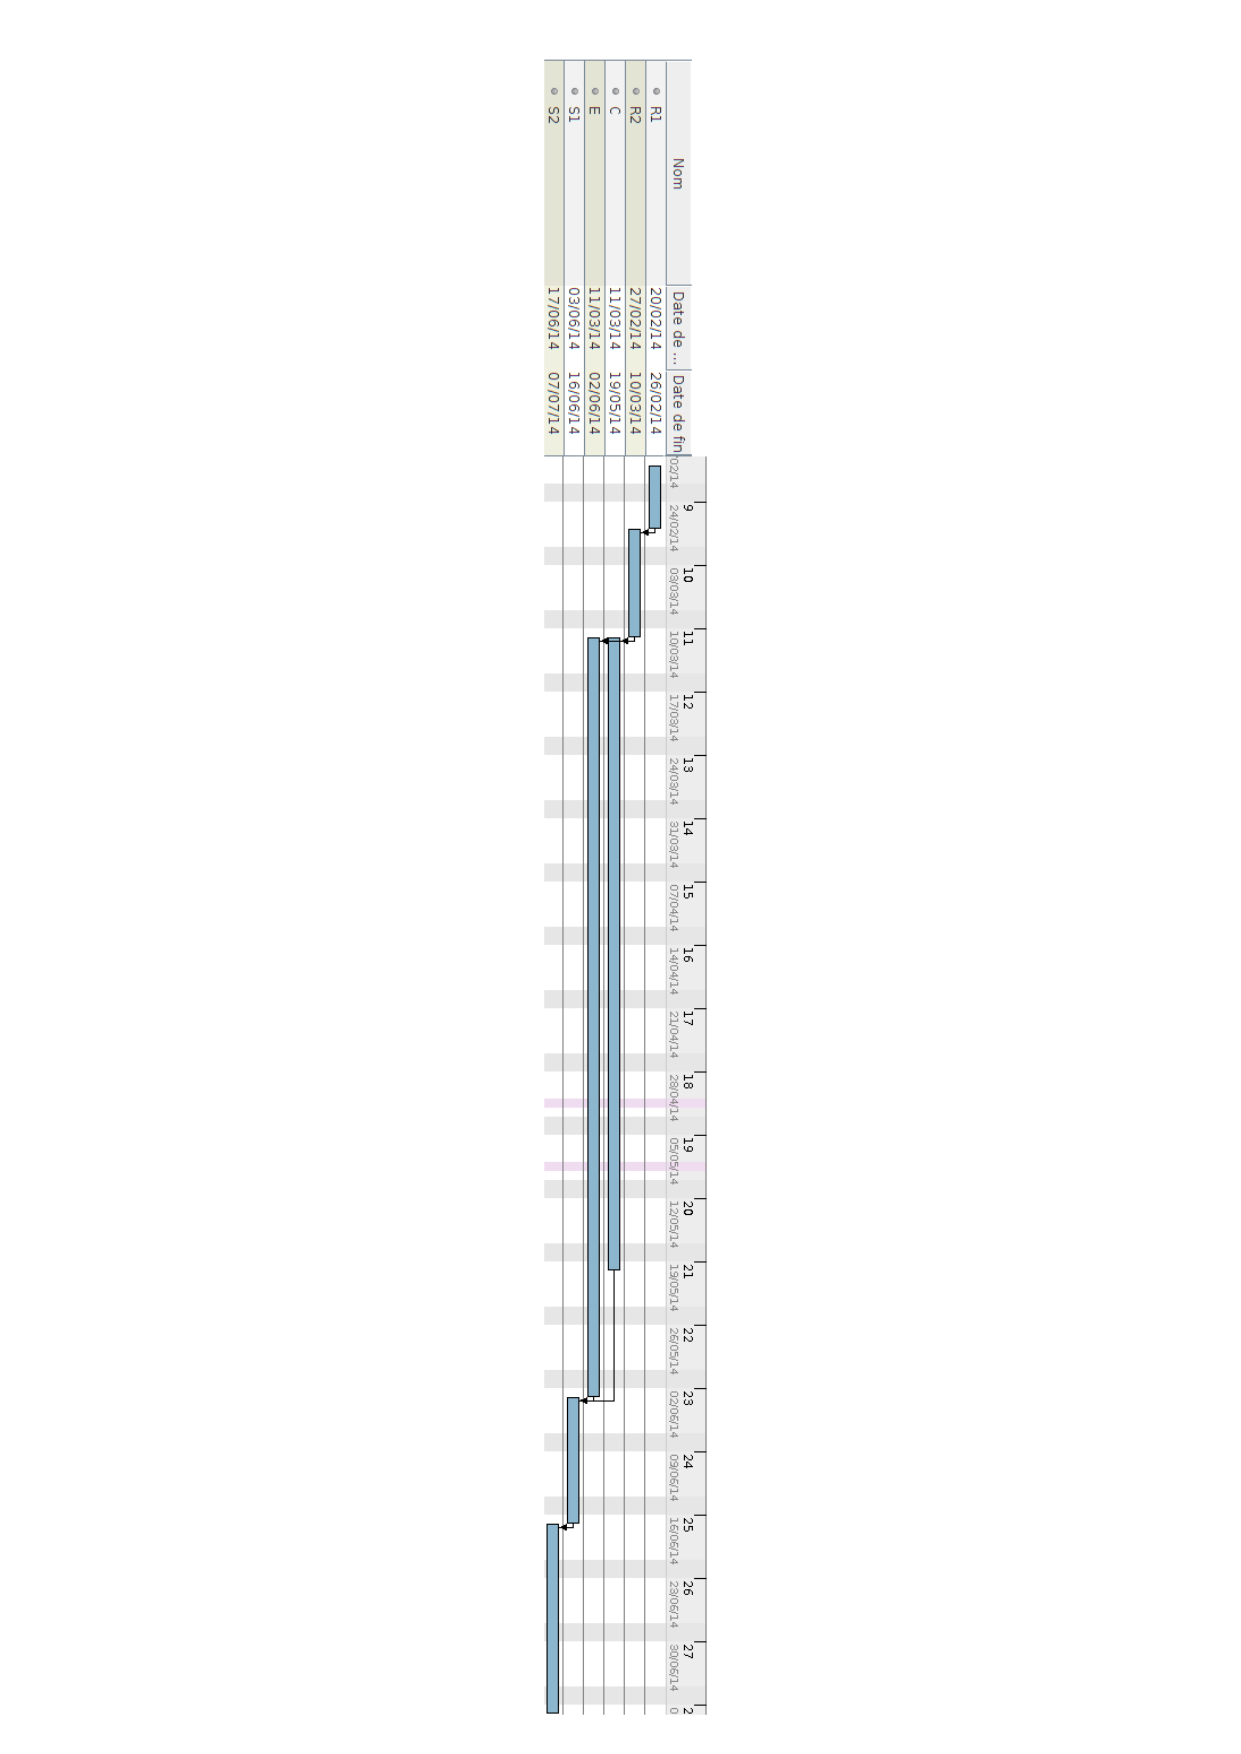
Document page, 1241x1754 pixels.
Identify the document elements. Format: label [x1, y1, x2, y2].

picture [525, 45, 718, 1725]
